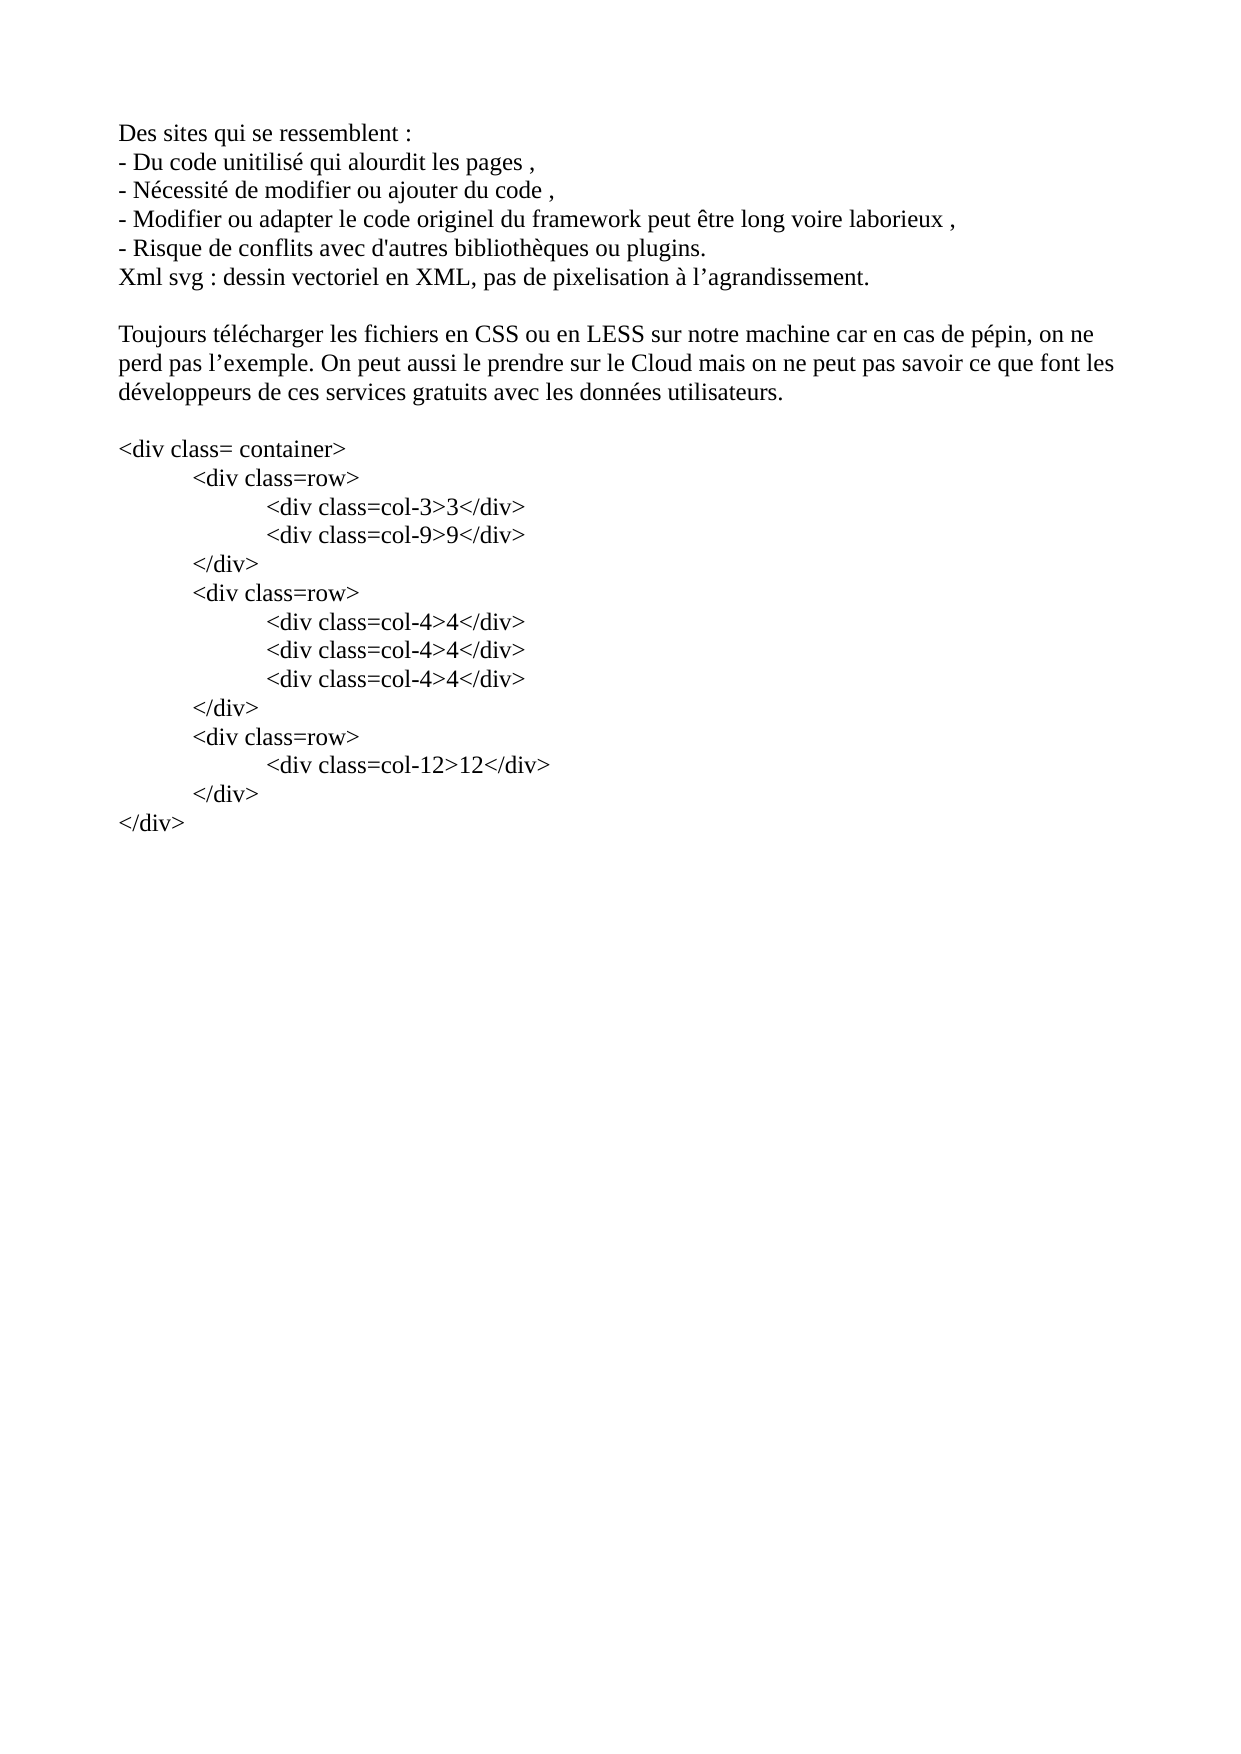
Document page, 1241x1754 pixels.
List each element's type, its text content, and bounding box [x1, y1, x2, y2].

text <div class=col-4>4</div> [118, 636, 1122, 664]
text </div> [118, 808, 1122, 837]
text <div class= container> [118, 434, 1122, 463]
text <div class=col-12>12</div> [118, 751, 1122, 779]
text </div> [118, 549, 1122, 578]
text <div class=col-9>9</div> [118, 521, 1122, 549]
text <div class=row> [118, 463, 1122, 492]
text <div class=row> [118, 578, 1122, 607]
text <div class=col-4>4</div> [118, 607, 1122, 636]
text Xml svg : dessin vectoriel en XML, pas de pixelisation à l’agrandissement. [118, 262, 1122, 291]
text - Du code unitilisé qui alourdit les pages , [118, 147, 1122, 176]
text Des sites qui se ressemblent : [118, 118, 1122, 147]
text <div class=col-4>4</div> [118, 664, 1122, 693]
text - Risque de conflits avec d'autres bibliothèques ou plugins. [118, 233, 1122, 262]
text Toujours télécharger les fichiers en CSS ou en LESS sur notre machine car en cas de pépin, on ne perd pas l’exemple. On peut aussi le prendre sur le Cloud mais on ne peut pas savoir ce que font les développeurs de ces services gratuits avec les données utilisateurs. [118, 319, 1122, 406]
text <div class=row> [118, 722, 1122, 751]
text - Modifier ou adapter le code originel du framework peut être long voire laborieux , [118, 204, 1122, 233]
text </div> [118, 693, 1122, 722]
text <div class=col-3>3</div> [118, 492, 1122, 521]
text </div> [118, 779, 1122, 808]
text - Nécessité de modifier ou ajouter du code , [118, 176, 1122, 204]
